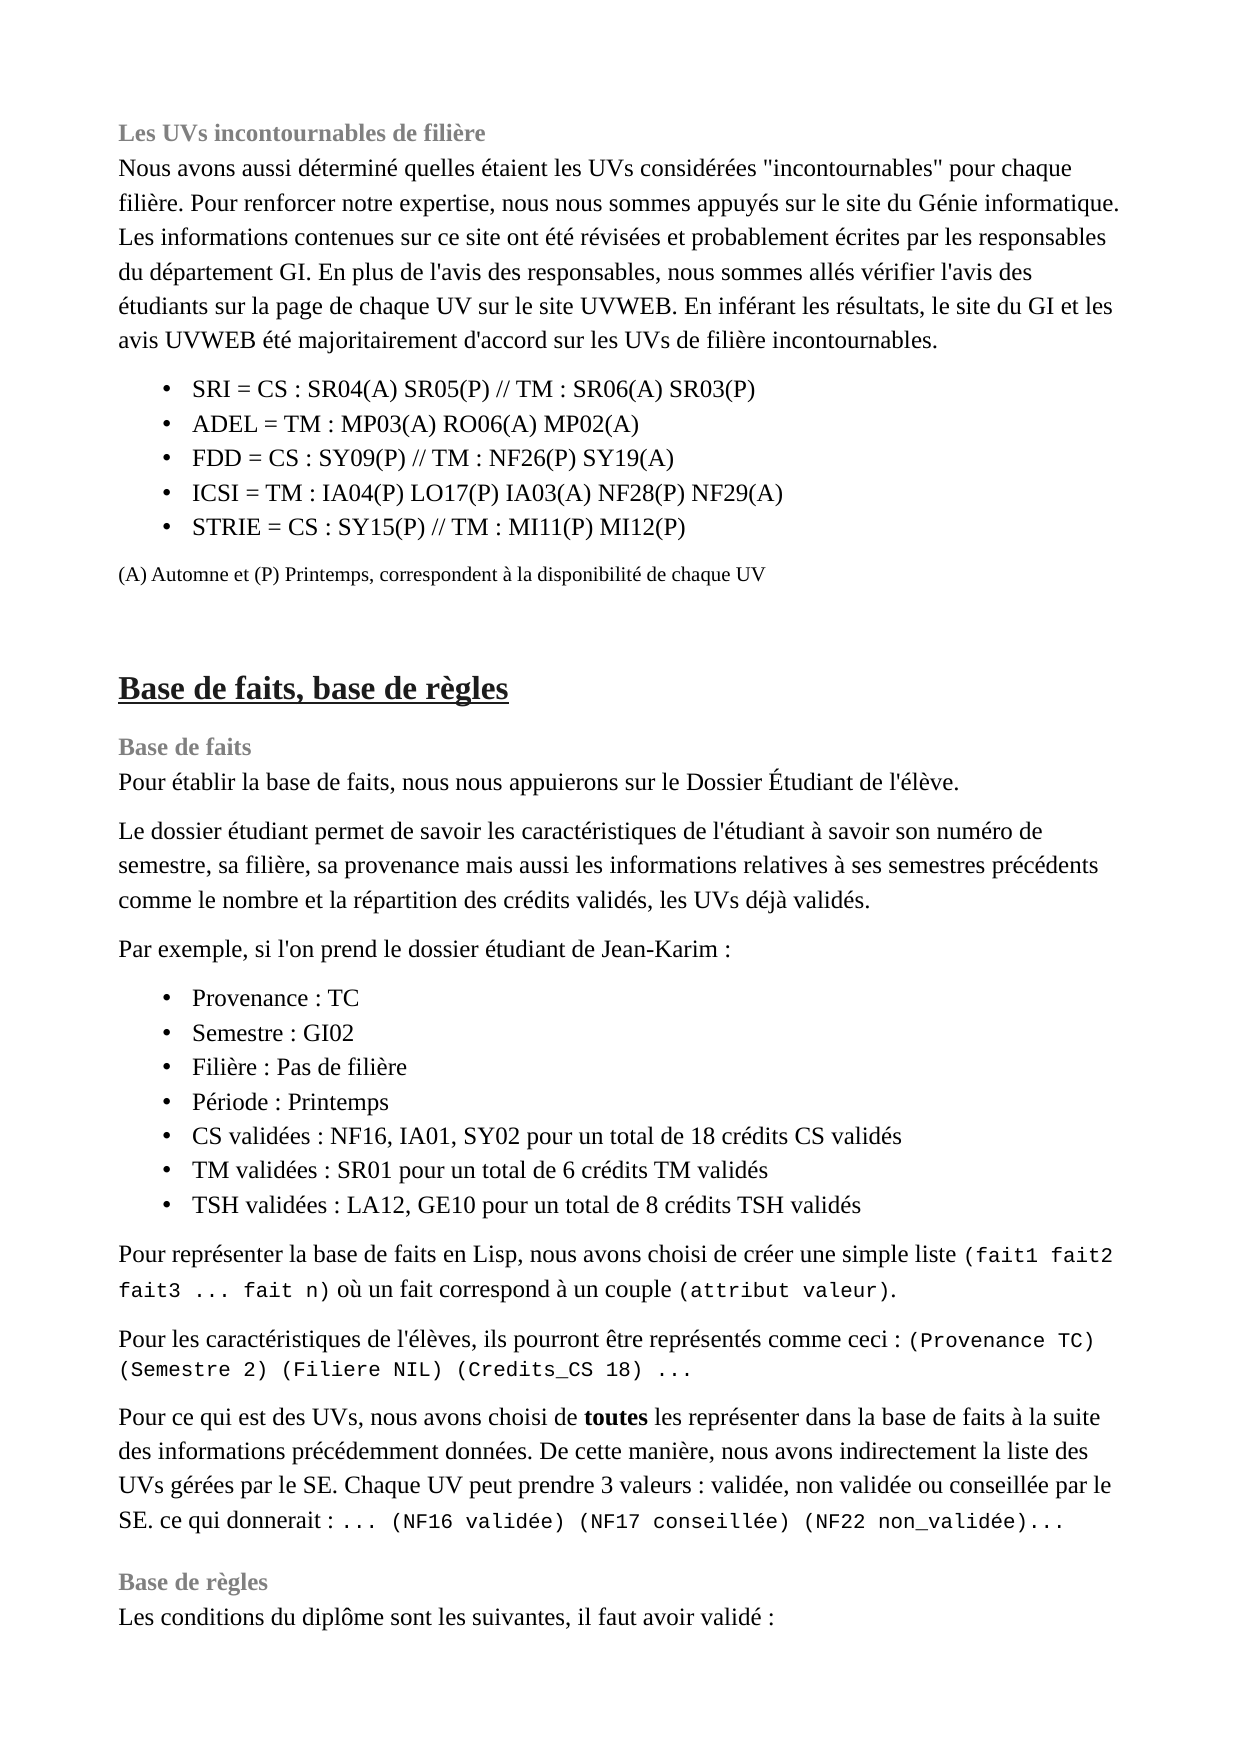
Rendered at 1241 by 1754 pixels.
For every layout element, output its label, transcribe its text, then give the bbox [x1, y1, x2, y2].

list STRIE = CS : SY15(P) // TM : MI11(P) MI12(P) [162, 512, 1122, 541]
list SRI = CS : SR04(A) SR05(P) // TM : SR06(A) SR03(P) [162, 374, 1122, 403]
text Nous avons aussi déterminé quelles étaient les UVs considérées "incontournables" pour chaque filière. Pour renforcer notre expertise, nous nous sommes appuyés sur le site du Génie informatique. Les informations contenues sur ce site ont été révisées et probablement écrites par les responsables du département GI. En plus de l'avis des responsables, nous sommes allés vérifier l'avis des étudiants sur la page de chaque UV sur le site UVWEB. En inférant les résultats, le site du GI et les avis UVWEB été majoritairement d'accord sur les UVs de filière incontournables. [118, 153, 1122, 354]
text Le dossier étudiant permet de savoir les caractéristiques de l'étudiant à savoir son numéro de semestre, sa filière, sa provenance mais aussi les informations relatives à ses semestres précédents comme le nombre et la répartition des crédits validés, les UVs déjà validés. [118, 816, 1122, 914]
list ICSI = TM : IA04(P) LO17(P) IA03(A) NF28(P) NF29(A) [162, 478, 1122, 507]
list Période : Printemps [162, 1087, 1122, 1115]
text Pour établir la base de faits, nous nous appuierons sur le Dossier Étudiant de l'élève. [118, 767, 1122, 796]
list Provenance : TC [162, 983, 1122, 1012]
list Semestre : GI02 [162, 1018, 1122, 1046]
list CS validées : NF16, IA01, SY02 pour un total de 18 crédits CS validés [162, 1121, 1122, 1150]
text Pour ce qui est des UVs, nous avons choisi de toutes les représenter dans la base de faits à la suite des informations précédemment données. De cette manière, nous avons indirectement la liste des UVs gérées par le SE. Chaque UV peut prendre 3 valeurs : validée, non validée ou conseillée par le SE. ce qui donnerait : ... (NF16 validée) (NF17 conseillée) (NF22 non_validée)... [118, 1402, 1122, 1534]
subtitle Les UVs incontournables de filière [118, 118, 1122, 147]
list TM validées : SR01 pour un total de 6 crédits TM validés [162, 1156, 1122, 1184]
text Pour les caractéristiques de l'élèves, ils pourront être représentés comme ceci : (Provenance TC) (Semestre 2) (Filiere NIL) (Credits_CS 18) ... [118, 1324, 1122, 1382]
list FDD = CS : SY09(P) // TM : NF26(P) SY19(A) [162, 443, 1122, 472]
subtitle Base de faits [118, 732, 1122, 761]
subtitle Base de règles [118, 1567, 1122, 1596]
text Pour représenter la base de faits en Lisp, nous avons choisi de créer une simple liste (fait1 fait2 fait3 ... fait n) où un fait correspond à un couple (attribut valeur). [118, 1239, 1122, 1304]
subtitle Base de faits, base de règles [118, 669, 1122, 707]
list Filière : Pas de filière [162, 1052, 1122, 1081]
text Par exemple, si l'on prend le dossier étudiant de Jean-Karim : [118, 934, 1122, 963]
list ADEL = TM : MP03(A) RO06(A) MP02(A) [162, 409, 1122, 438]
text (A) Automne et (P) Printemps, correspondent à la disponibilité de chaque UV [118, 562, 1122, 586]
list TSH validées : LA12, GE10 pour un total de 8 crédits TSH validés [162, 1190, 1122, 1219]
text Les conditions du diplôme sont les suivantes, il faut avoir validé : [118, 1602, 1122, 1631]
